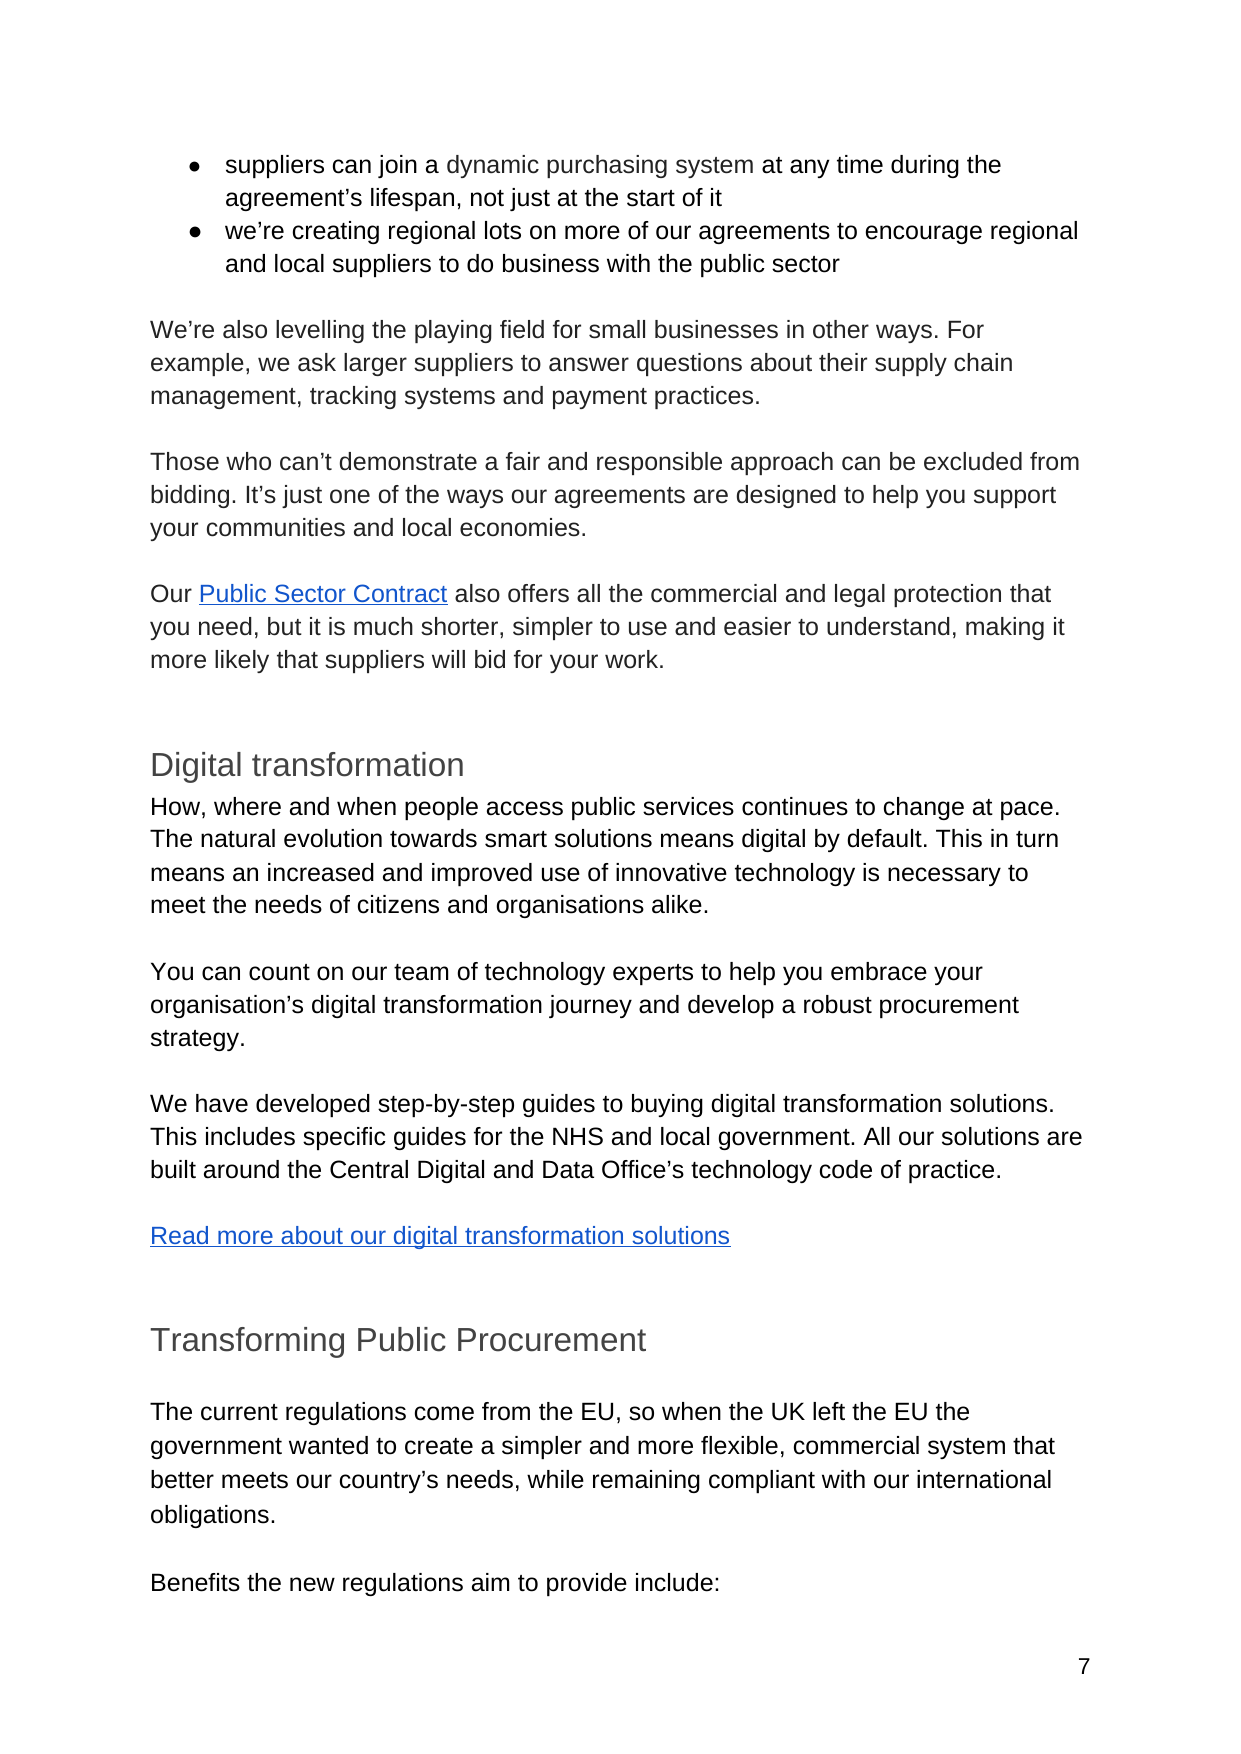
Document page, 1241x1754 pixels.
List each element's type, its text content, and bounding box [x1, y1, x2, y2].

subtitle Digital transformation [150, 745, 1090, 783]
text We’re also levelling the playing field for small businesses in other ways. For example, we ask larger suppliers to answer questions about their supply chain management, tracking systems and payment practices. [150, 315, 1090, 410]
text How, where and when people access public services continues to change at pace. The natural evolution towards smart solutions means digital by default. This in turn means an increased and improved use of innovative technology is necessary to meet the needs of citizens and organisations alike. [150, 791, 1090, 919]
list we’re creating regional lots on more of our agreements to encourage regional and local suppliers to do business with the public sector [187, 216, 1090, 278]
text Benefits the new regulations aim to provide include: [150, 1568, 1077, 1597]
text You can count on our team of technology experts to help you embrace your organisation’s digital transformation journey and develop a robust procurement strategy. [150, 957, 1090, 1051]
text Those who can’t demonstrate a fair and responsible approach can be excluded from bidding. It’s just one of the ways our agreements are designed to help you support your communities and local economies. [150, 447, 1090, 542]
text We have developed step-by-step guides to buying digital transformation solutions. This includes specific guides for the NHS and local government. All our solutions are built around the Central Digital and Data Office’s technology code of practice. [150, 1089, 1090, 1183]
text Read more about our digital transformation solutions [150, 1221, 1090, 1249]
text Our Public Sector Contract also offers all the commercial and legal protection that you need, but it is much shorter, simpler to use and easier to understand, making it more likely that suppliers will bid for your work. [150, 579, 1090, 674]
list suppliers can join a dynamic purchasing system at any time during the agreement’s lifespan, not just at the start of it [187, 150, 1090, 212]
subtitle Transforming Public Procurement [150, 1320, 1090, 1358]
text The current regulations come from the EU, so when the UK left the EU the government wanted to create a simpler and more flexible, commercial system that better meets our country’s needs, while remaining compliant with our international obligations. [150, 1397, 1077, 1528]
